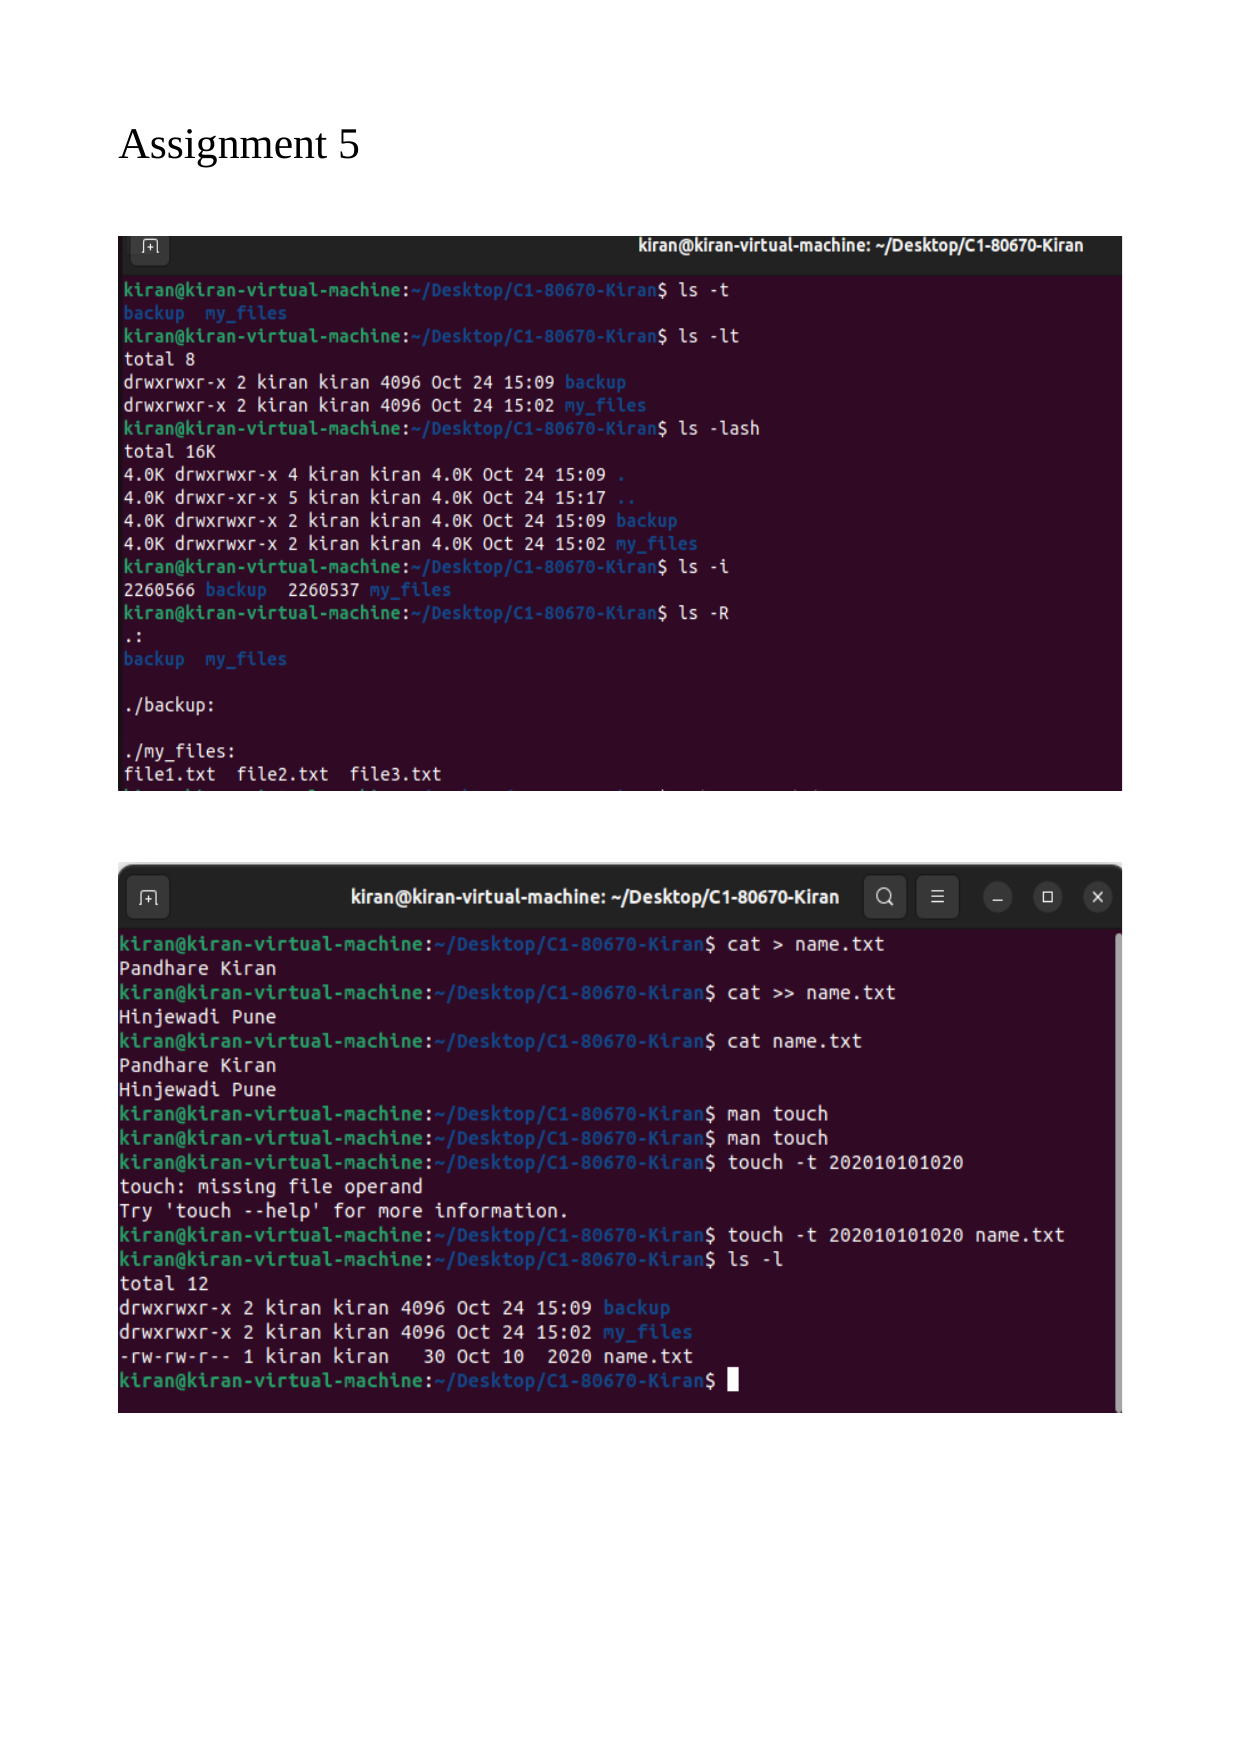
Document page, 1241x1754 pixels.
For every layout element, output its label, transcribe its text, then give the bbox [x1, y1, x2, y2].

text Assignment 5 [118, 118, 1122, 168]
picture [118, 236, 1123, 791]
picture [118, 862, 1123, 1413]
